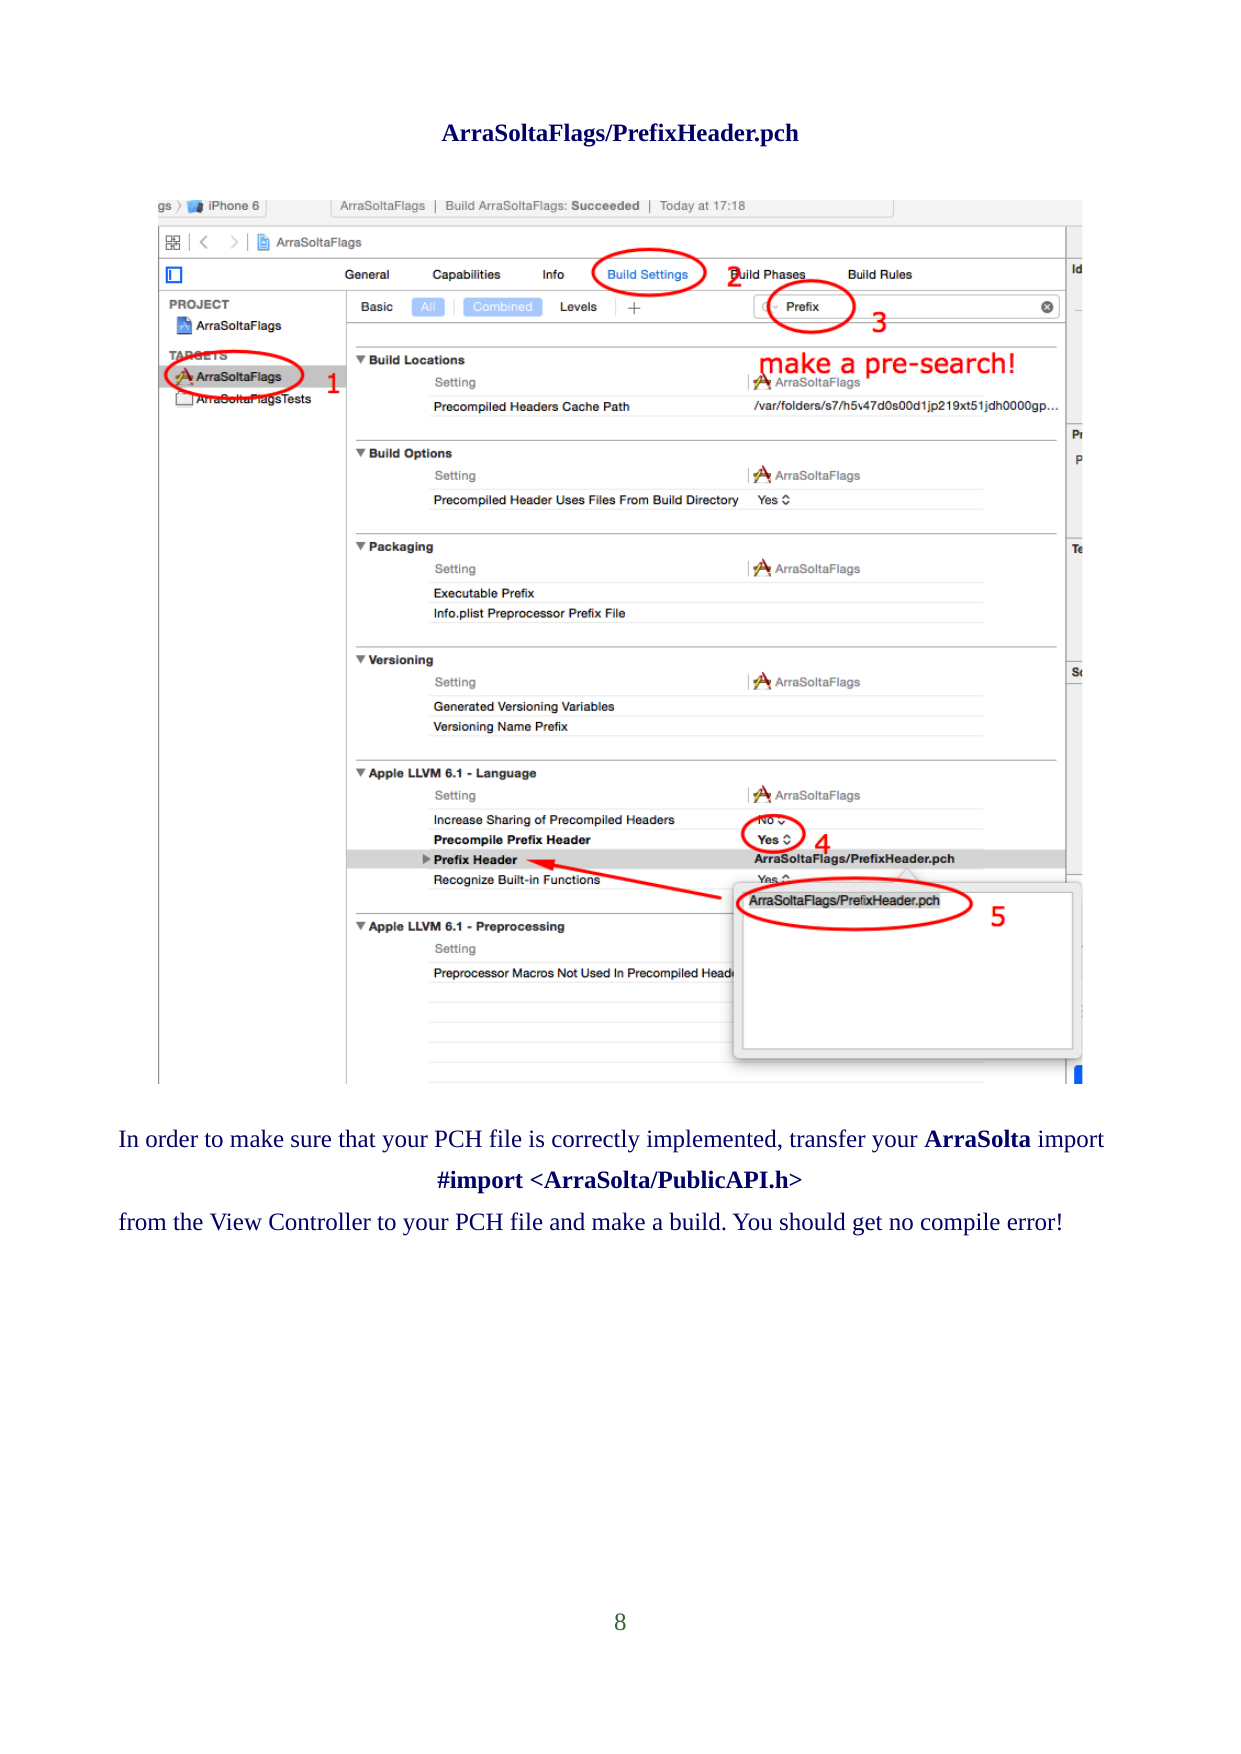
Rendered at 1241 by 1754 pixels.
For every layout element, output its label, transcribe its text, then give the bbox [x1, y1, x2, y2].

text ArraSoltaFlags/PrefixHeader.pch [118, 118, 1122, 147]
text #import <ArraSolta/PublicAPI.h> [118, 1166, 1122, 1194]
picture [157, 200, 1083, 1084]
text from the View Controller to your PCH file and make a build. You should get no compile error! [118, 1207, 1122, 1236]
text In order to make sure that your PCH file is correctly implemented, transfer your ArraSolta import [118, 1124, 1122, 1153]
